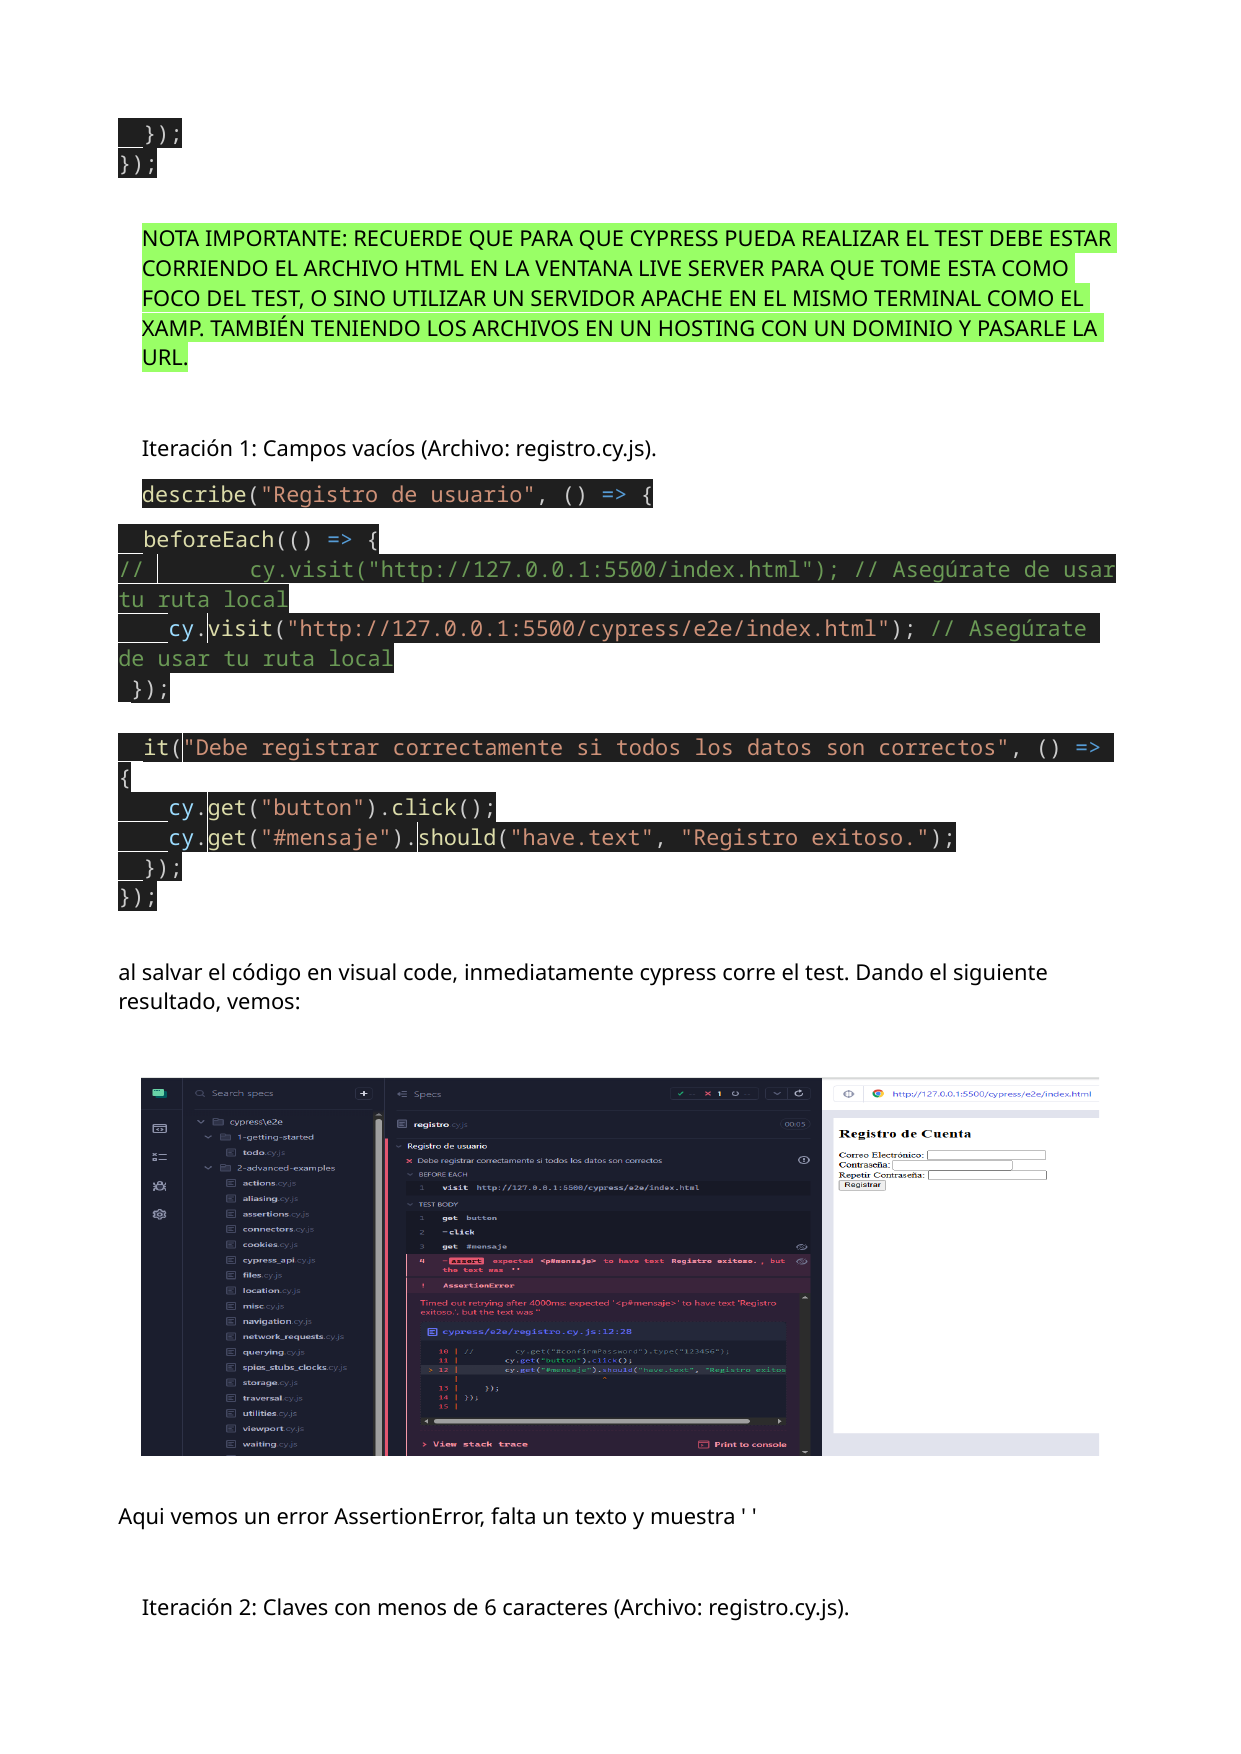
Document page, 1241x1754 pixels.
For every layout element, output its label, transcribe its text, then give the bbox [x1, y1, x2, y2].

text }); [118, 673, 1122, 703]
text }); [118, 881, 1122, 911]
text Aqui vemos un error AssertionError, falta un texto y muestra ' ' [118, 1501, 1122, 1530]
text NOTA IMPORTANTE: RECUERDE QUE PARA QUE CYPRESS PUEDA REALIZAR EL TEST DEBE ESTAR CORRIENDO EL ARCHIVO HTML EN LA VENTANA LIVE SERVER PARA QUE TOME ESTA COMO FOCO DEL TEST, O SINO UTILIZAR UN SERVIDOR APACHE EN EL MISMO TERMINAL COMO EL XAMP. TAMBIÉN TENIENDO LOS ARCHIVOS EN UN HOSTING CON UN DOMINIO Y PASARLE LA URL. [142, 223, 1122, 372]
text // cy.visit("http://127.0.0.1:5500/index.html"); // Asegúrate de usar tu ruta local [118, 554, 1122, 613]
text }); [118, 118, 1122, 148]
text it("Debe registrar correctamente si todos los datos son correctos", () => { [118, 732, 1122, 792]
text al salvar el código en visual code, inmediatamente cypress corre el test. Dando el siguiente resultado, vemos: [118, 957, 1122, 1016]
text }); [118, 852, 1122, 881]
text beforeEach(() => { [118, 524, 1122, 554]
text describe("Registro de usuario", () => { [142, 478, 1122, 508]
text Iteración 2: Claves con menos de 6 caracteres (Archivo: registro.cy.js). [142, 1591, 1122, 1621]
text cy.get("button").click(); [118, 792, 1122, 822]
text cy.visit("http://127.0.0.1:5500/cypress/e2e/index.html"); // Asegúrate de usar tu ruta local [118, 613, 1122, 673]
text }); [118, 148, 1122, 178]
text Iteración 1: Campos vacíos (Archivo: registro.cy.js). [142, 433, 1122, 463]
text cy.get("#mensaje").should("have.text", "Registro exitoso."); [118, 822, 1122, 852]
